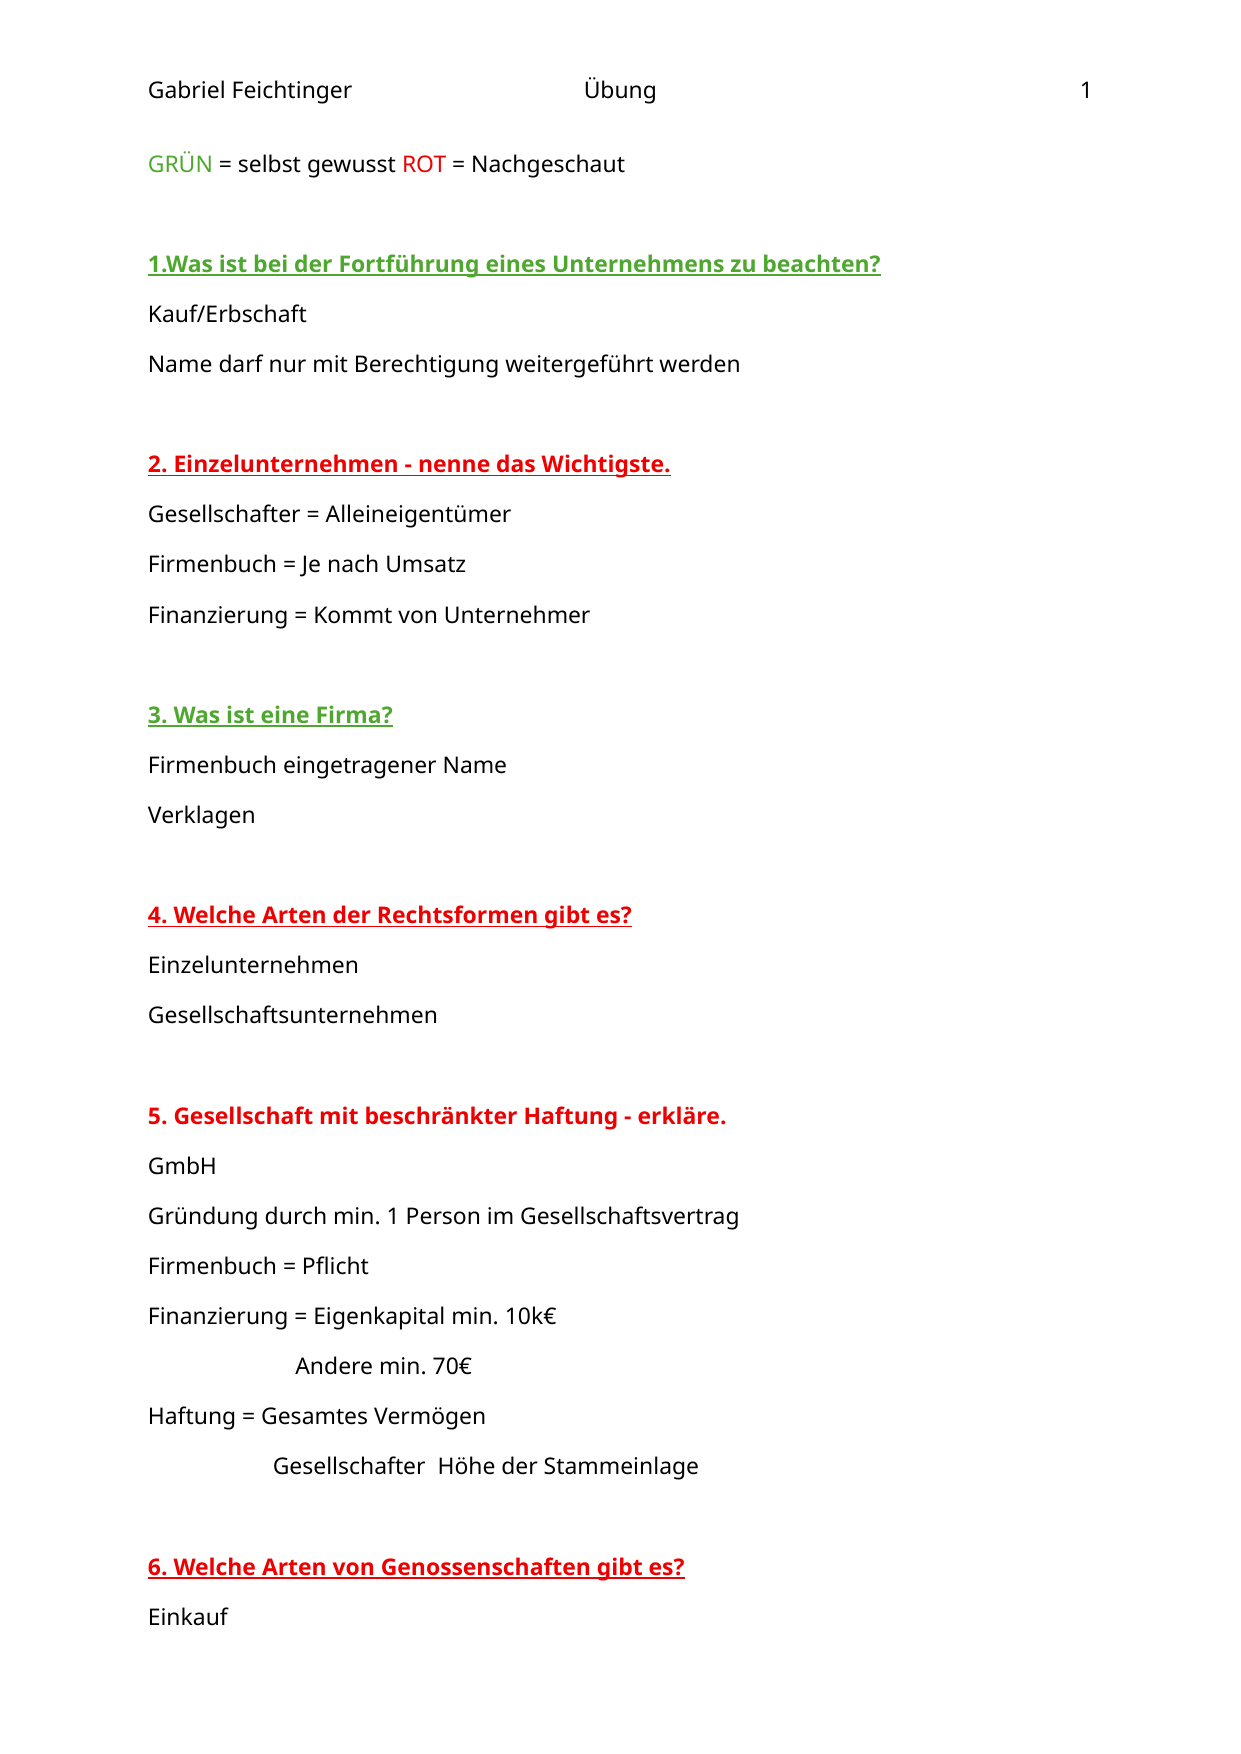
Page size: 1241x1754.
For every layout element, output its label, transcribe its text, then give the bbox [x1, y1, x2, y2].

text Verklagen [148, 799, 1093, 830]
text GmbH [148, 1150, 1093, 1181]
text Firmenbuch eingetragener Name [148, 749, 1093, 780]
text Gesellschafter = Alleineigentümer [148, 498, 1093, 529]
text Andere min. 70€ [148, 1350, 1093, 1381]
text 2. Einzelunternehmen - nenne das Wichtigste. [148, 448, 1093, 479]
text 4. Welche Arten der Rechtsformen gibt es? [148, 899, 1093, 930]
text 3. Was ist eine Firma? [148, 699, 1093, 730]
text 5. Gesellschaft mit beschränkter Haftung - erkläre. [148, 1099, 1093, 1131]
text 1.Was ist bei der Fortführung eines Unternehmens zu beachten? [148, 248, 1093, 279]
text Firmenbuch = Je nach Umsatz [148, 548, 1093, 580]
text Name darf nur mit Berechtigung weitergeführt werden [148, 348, 1093, 379]
text Gründung durch min. 1 Person im Gesellschaftsvertrag [148, 1200, 1093, 1231]
text Einkauf [148, 1601, 1093, 1632]
text 6. Welche Arten von Genossenschaften gibt es? [148, 1551, 1093, 1582]
text Einzelunternehmen [148, 949, 1093, 981]
text Gesellschafter Höhe der Stammeinlage [148, 1450, 1093, 1482]
text Kauf/Erbschaft [148, 298, 1093, 329]
text Haftung = Gesamtes Vermögen [148, 1400, 1093, 1431]
text Firmenbuch = Pflicht [148, 1250, 1093, 1281]
text Gesellschaftsunternehmen [148, 999, 1093, 1031]
text Finanzierung = Kommt von Unternehmer [148, 598, 1093, 630]
text Finanzierung = Eigenkapital min. 10k€ [148, 1300, 1093, 1331]
text GRÜN = selbst gewusst ROT = Nachgeschaut [148, 148, 1093, 179]
